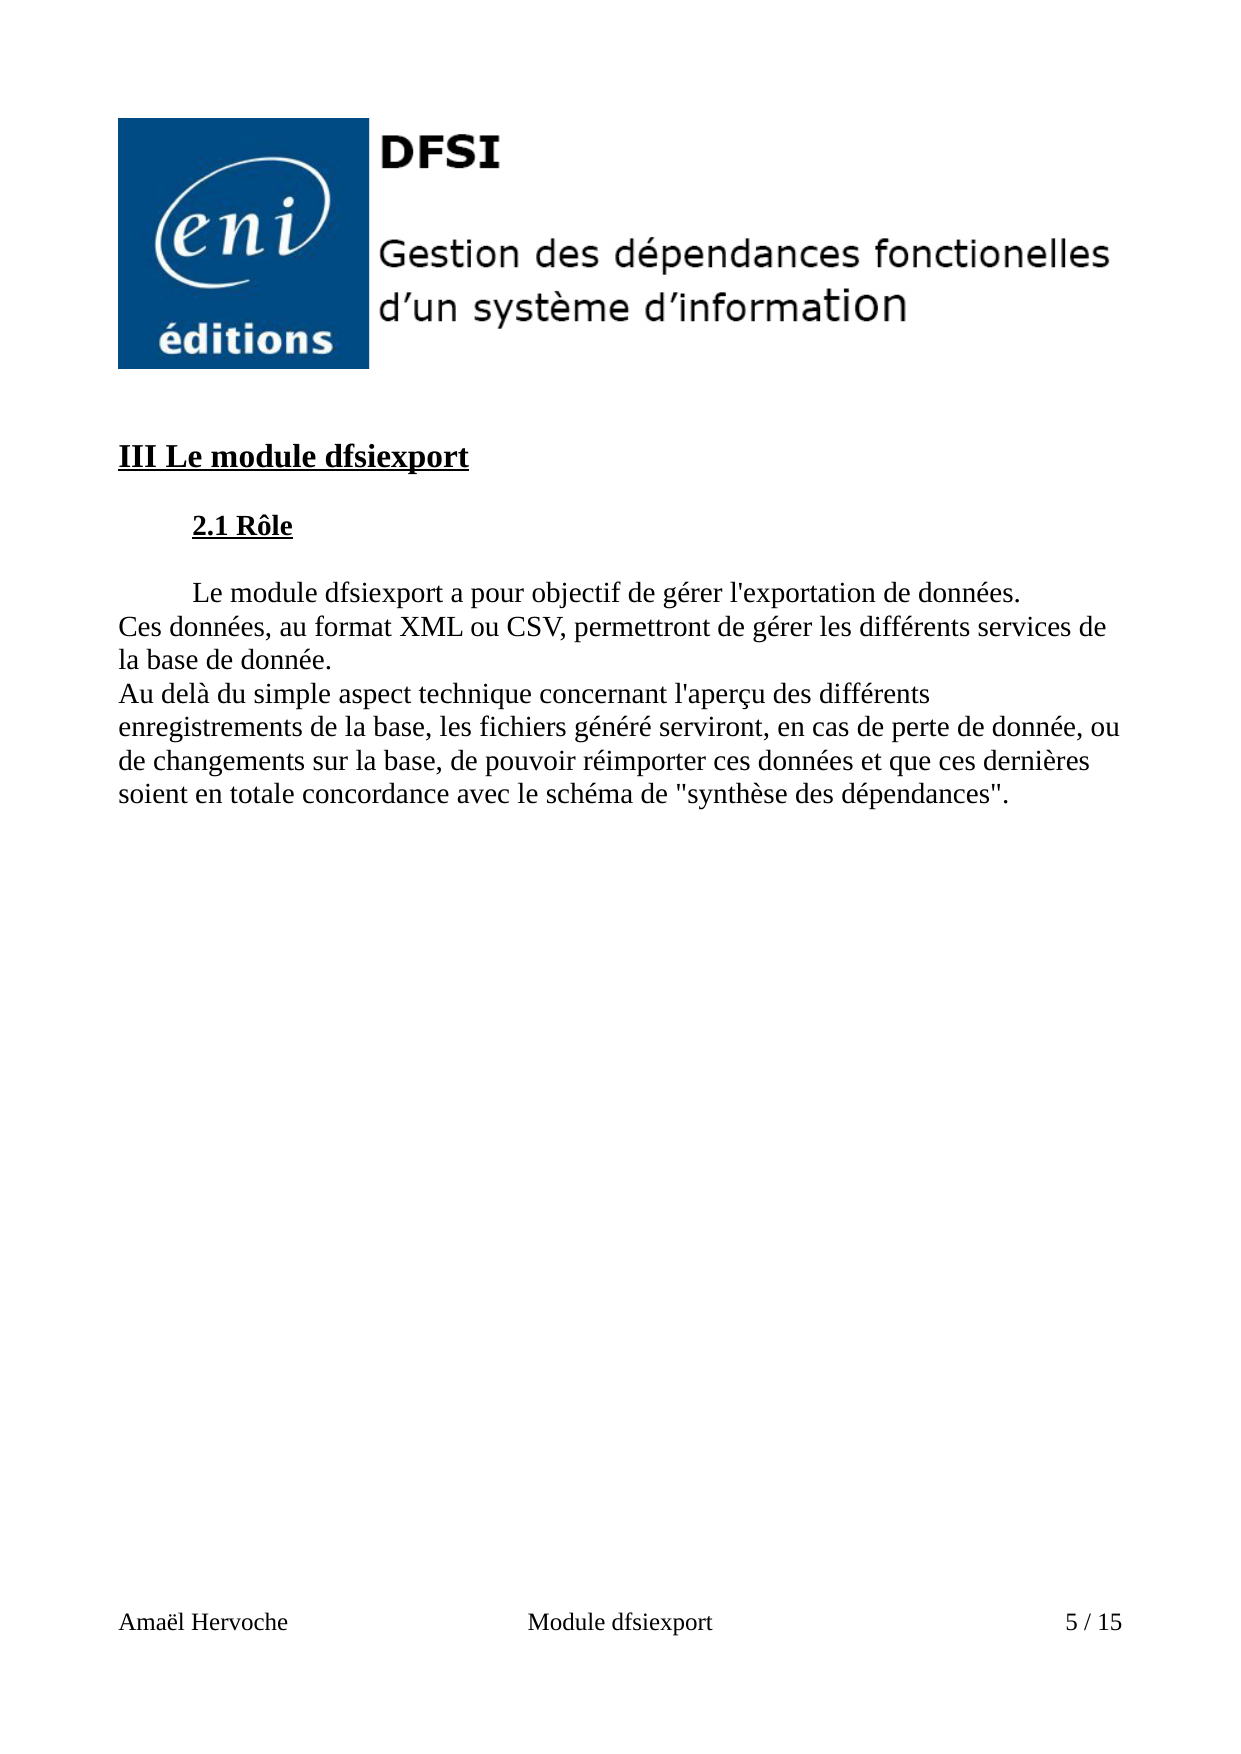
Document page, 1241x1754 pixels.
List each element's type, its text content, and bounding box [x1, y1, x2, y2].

text III Le module dfsiexport [118, 436, 1122, 474]
text 2.1 Rôle [118, 508, 1122, 542]
text Ces données, au format XML ou CSV, permettront de gérer les différents services de la base de donnée. [118, 609, 1122, 676]
text Le module dfsiexport a pour objectif de gérer l'exportation de données. [118, 575, 1122, 609]
picture [118, 118, 1123, 369]
text Au delà du simple aspect technique concernant l'aperçu des différents enregistrements de la base, les fichiers généré serviront, en cas de perte de donnée, ou de changements sur la base, de pouvoir réimporter ces données et que ces dernières soient en totale concordance avec le schéma de "synthèse des dépendances". [118, 676, 1122, 810]
